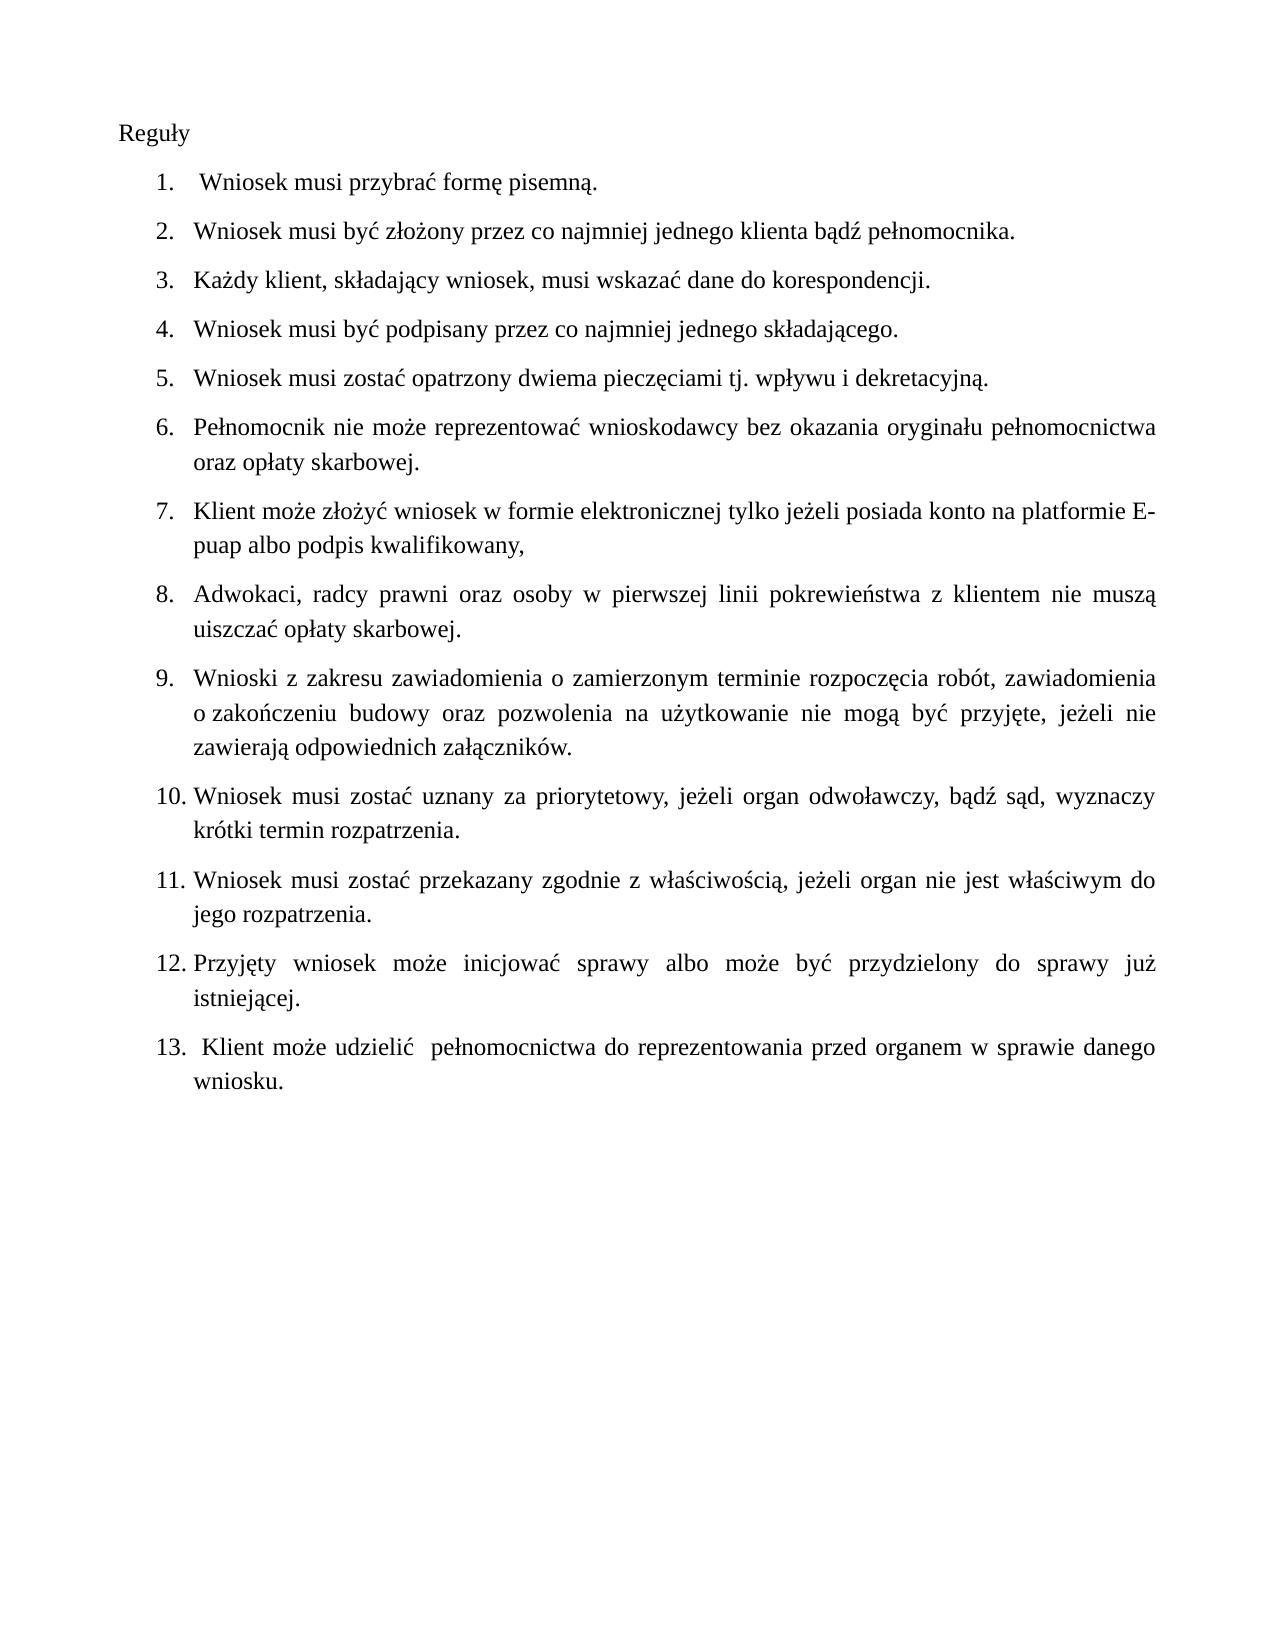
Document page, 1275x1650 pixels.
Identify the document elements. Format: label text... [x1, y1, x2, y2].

list Wniosek musi zostać przekazany zgodnie z właściwością, jeżeli organ nie jest właściwym do jego rozpatrzenia. [156, 865, 1157, 928]
list Wniosek musi zostać uznany za priorytetowy, jeżeli organ odwoławczy, bądź sąd, wyznaczy krótki termin rozpatrzenia. [156, 781, 1157, 844]
list Każdy klient, składający wniosek, musi wskazać dane do korespondencji. [156, 265, 1157, 294]
list Wniosek musi zostać opatrzony dwiema pieczęciami tj. wpływu i dekretacyjną. [156, 363, 1157, 392]
list Wniosek musi być podpisany przez co najmniej jednego składającego. [156, 314, 1157, 343]
list Wniosek musi być złożony przez co najmniej jednego klienta bądź pełnomocnika. [156, 216, 1157, 245]
list Wniosek musi przybrać formę pisemną. [156, 167, 1157, 196]
list Wnioski z zakresu zawiadomienia o zamierzonym terminie rozpoczęcia robót, zawiadomienia o zakończeniu budowy oraz pozwolenia na użytkowanie nie mogą być przyjęte, jeżeli nie zawierają odpowiednich załączników. [156, 663, 1157, 761]
list Przyjęty wniosek może inicjować sprawy albo może być przydzielony do sprawy już istniejącej. [156, 948, 1157, 1011]
list Pełnomocnik nie może reprezentować wnioskodawcy bez okazania oryginału pełnomocnictwa oraz opłaty skarbowej. [156, 412, 1157, 476]
list Klient może udzielić pełnomocnictwa do reprezentowania przed organem w sprawie danego wniosku. [156, 1032, 1157, 1095]
text Reguły [118, 118, 1157, 147]
list Klient może złożyć wniosek w formie elektronicznej tylko jeżeli posiada konto na platformie E-puap albo podpis kwalifikowany, [156, 496, 1157, 559]
list Adwokaci, radcy prawni oraz osoby w pierwszej linii pokrewieństwa z klientem nie muszą uiszczać opłaty skarbowej. [156, 579, 1157, 643]
